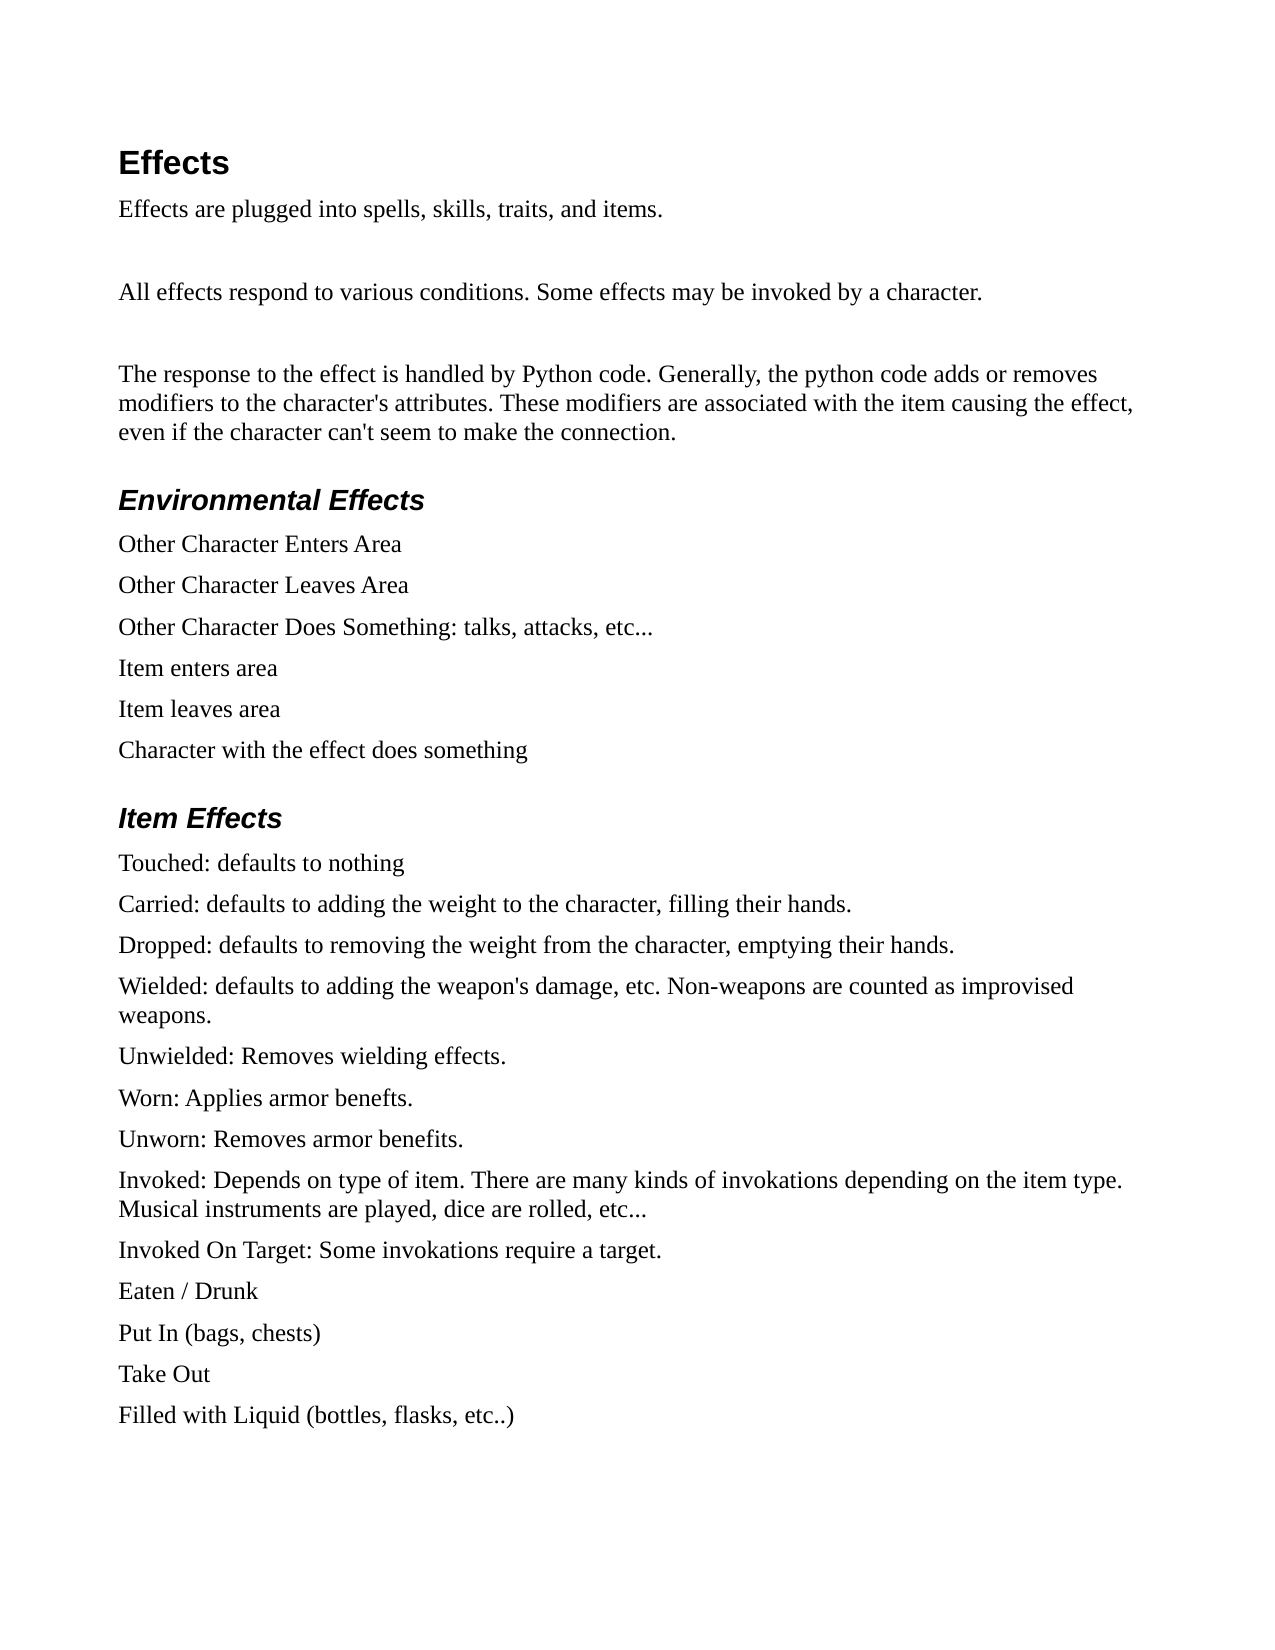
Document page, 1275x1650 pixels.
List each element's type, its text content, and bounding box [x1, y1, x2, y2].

text Wielded: defaults to adding the weapon's damage, etc. Non-weapons are counted as improvised weapons. [118, 971, 1157, 1029]
text Unwielded: Removes wielding effects. [118, 1041, 1157, 1070]
text Touched: defaults to nothing [118, 848, 1157, 876]
text Other Character Does Something: talks, attacks, etc... [118, 612, 1157, 640]
text Eaten / Drunk [118, 1276, 1157, 1305]
text Filled with Liquid (bottles, flasks, etc..) [118, 1400, 1157, 1429]
text Put In (bags, chests) [118, 1318, 1157, 1346]
text Worn: Applies armor benefts. [118, 1083, 1157, 1111]
subtitle Item Effects [118, 802, 1157, 835]
text Unworn: Removes armor benefits. [118, 1124, 1157, 1153]
text Character with the effect does something [118, 735, 1157, 764]
text Item leaves area [118, 694, 1157, 723]
text Take Out [118, 1359, 1157, 1388]
text Other Character Leaves Area [118, 570, 1157, 599]
text Carried: defaults to adding the weight to the character, filling their hands. [118, 889, 1157, 918]
text The response to the effect is handled by Python code. Generally, the python code adds or removes modifiers to the character's attributes. These modifiers are associated with the item causing the effect, even if the character can't seem to make the connection. [118, 359, 1157, 446]
subtitle Effects [118, 143, 1157, 182]
text Item enters area [118, 653, 1157, 682]
subtitle Environmental Effects [118, 483, 1157, 517]
text Effects are plugged into spells, skills, traits, and items. [118, 194, 1157, 223]
text Other Character Enters Area [118, 529, 1157, 558]
text Dropped: defaults to removing the weight from the character, emptying their hands. [118, 930, 1157, 959]
text Invoked On Target: Some invokations require a target. [118, 1235, 1157, 1264]
text All effects respond to various conditions. Some effects may be invoked by a character. [118, 277, 1157, 306]
text Invoked: Depends on type of item. There are many kinds of invokations depending on the item type. Musical instruments are played, dice are rolled, etc... [118, 1165, 1157, 1223]
